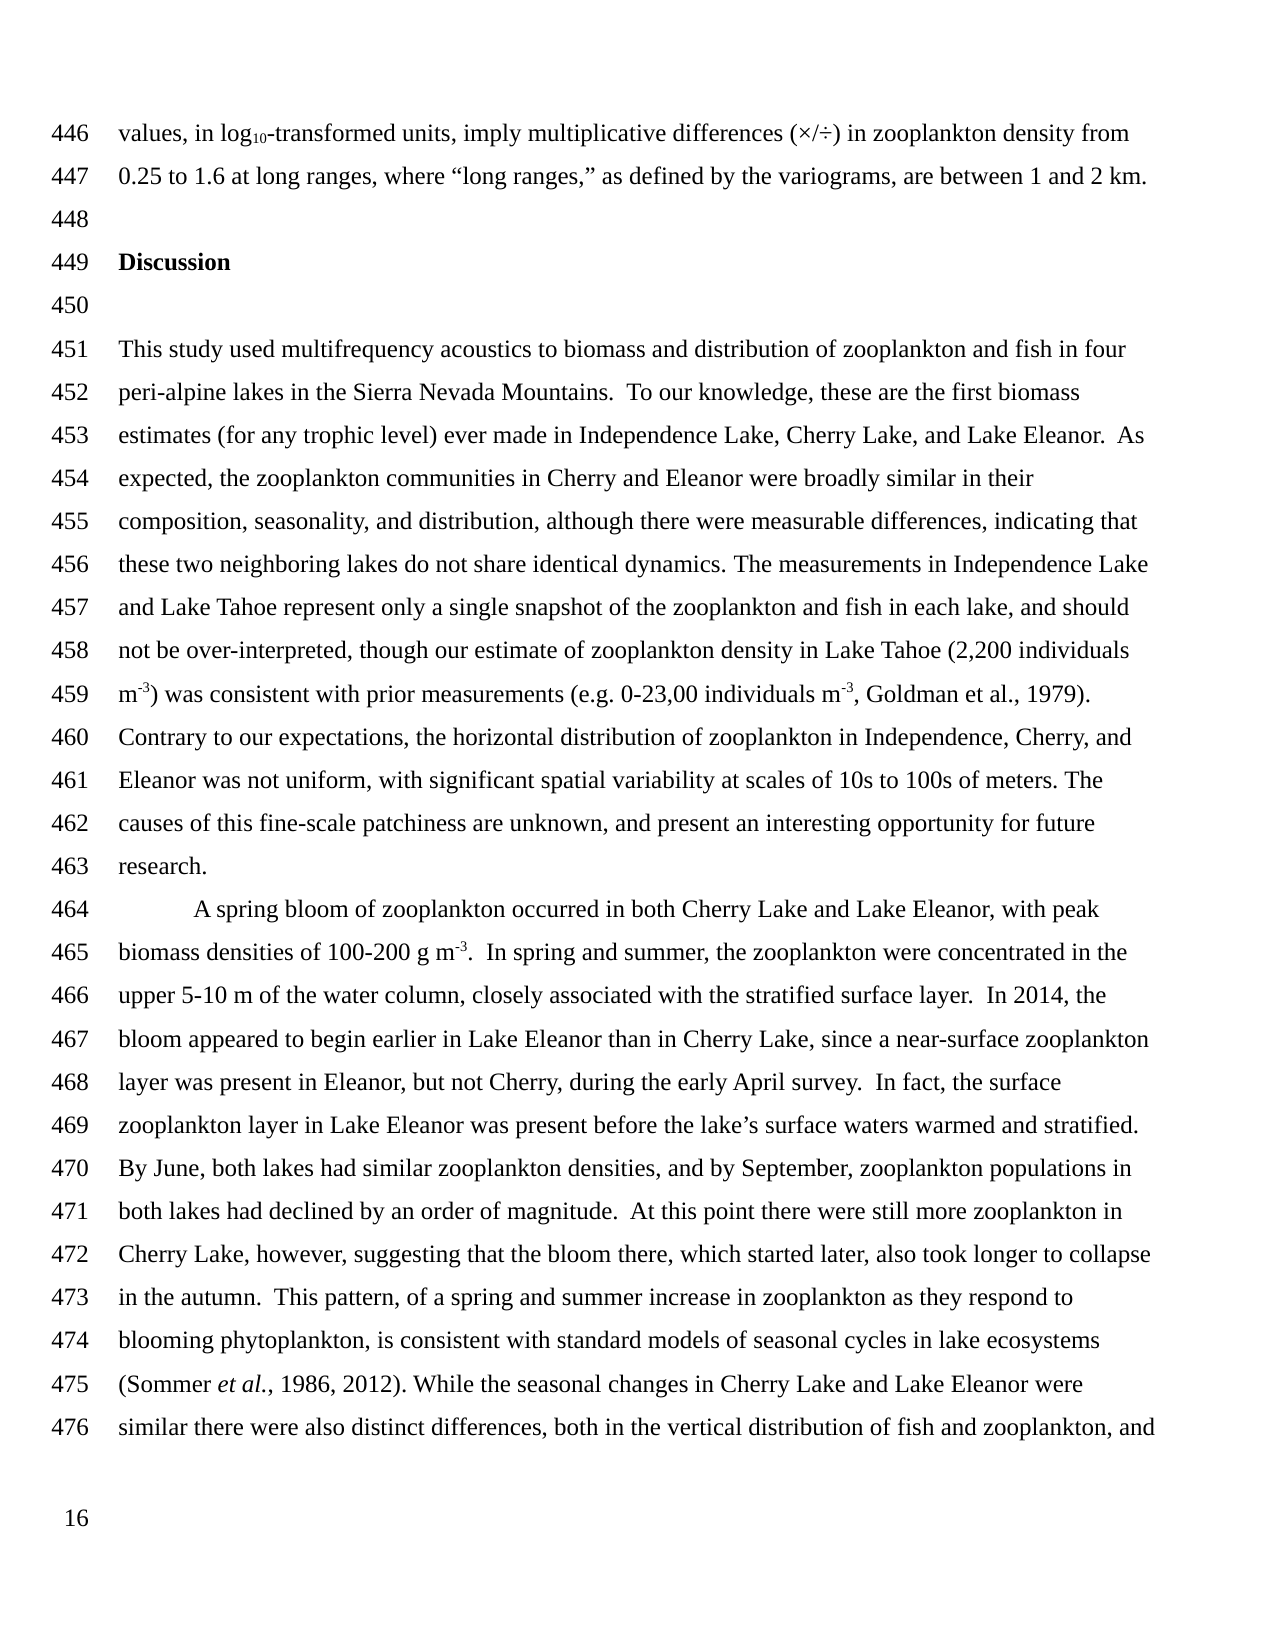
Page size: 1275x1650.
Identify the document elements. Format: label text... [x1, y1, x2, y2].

text A spring bloom of zooplankton occurred in both Cherry Lake and Lake Eleanor, with peak biomass densities of 100-200 g m-3. In spring and summer, the zooplankton were concentrated in the upper 5-10 m of the water column, closely associated with the stratified surface layer. In 2014, the bloom appeared to begin earlier in Lake Eleanor than in Cherry Lake, since a near-surface zooplankton layer was present in Eleanor, but not Cherry, during the early April survey. In fact, the surface zooplankton layer in Lake Eleanor was present before the lake’s surface waters warmed and stratified. By June, both lakes had similar zooplankton densities, and by September, zooplankton populations in both lakes had declined by an order of magnitude. At this point there were still more zooplankton in Cherry Lake, however, suggesting that the bloom there, which started later, also took longer to collapse in the autumn. This pattern, of a spring and summer increase in zooplankton as they respond to blooming phytoplankton, is consistent with standard models of seasonal cycles in lake ecosystems (Sommer et al., 1986, 2012)⁠. While the seasonal changes in Cherry Lake and Lake Eleanor were similar there were also distinct differences, both in the vertical distribution of fish and zooplankton, and [118, 894, 1157, 1441]
text This study used multifrequency acoustics to biomass and distribution of zooplankton and fish in four peri-alpine lakes in the Sierra Nevada Mountains. To our knowledge, these are the first biomass estimates (for any trophic level) ever made in Independence Lake, Cherry Lake, and Lake Eleanor. As expected, the zooplankton communities in Cherry and Eleanor were broadly similar in their composition, seasonality, and distribution, although there were measurable differences, indicating that these two neighboring lakes do not share identical dynamics. The measurements in Independence Lake and Lake Tahoe represent only a single snapshot of the zooplankton and fish in each lake, and should not be over-interpreted, though our estimate of zooplankton density in Lake Tahoe (2,200 individuals m-3) was consistent with prior measurements (e.g. 0-23,00 individuals m-3, Goldman et al., 1979⁠). Contrary to our expectations, the horizontal distribution of zooplankton in Independence, Cherry, and Eleanor was not uniform, with significant spatial variability at scales of 10s to 100s of meters. The causes of this fine-scale patchiness are unknown, and present an interesting opportunity for future research. [118, 334, 1157, 880]
text values, in log10-transformed units, imply multiplicative differences (×/÷) in zooplankton density from 0.25 to 1.6 at long ranges, where “long ranges,” as defined by the variograms, are between 1 and 2 km. [118, 118, 1157, 190]
text Discussion [118, 247, 1157, 276]
